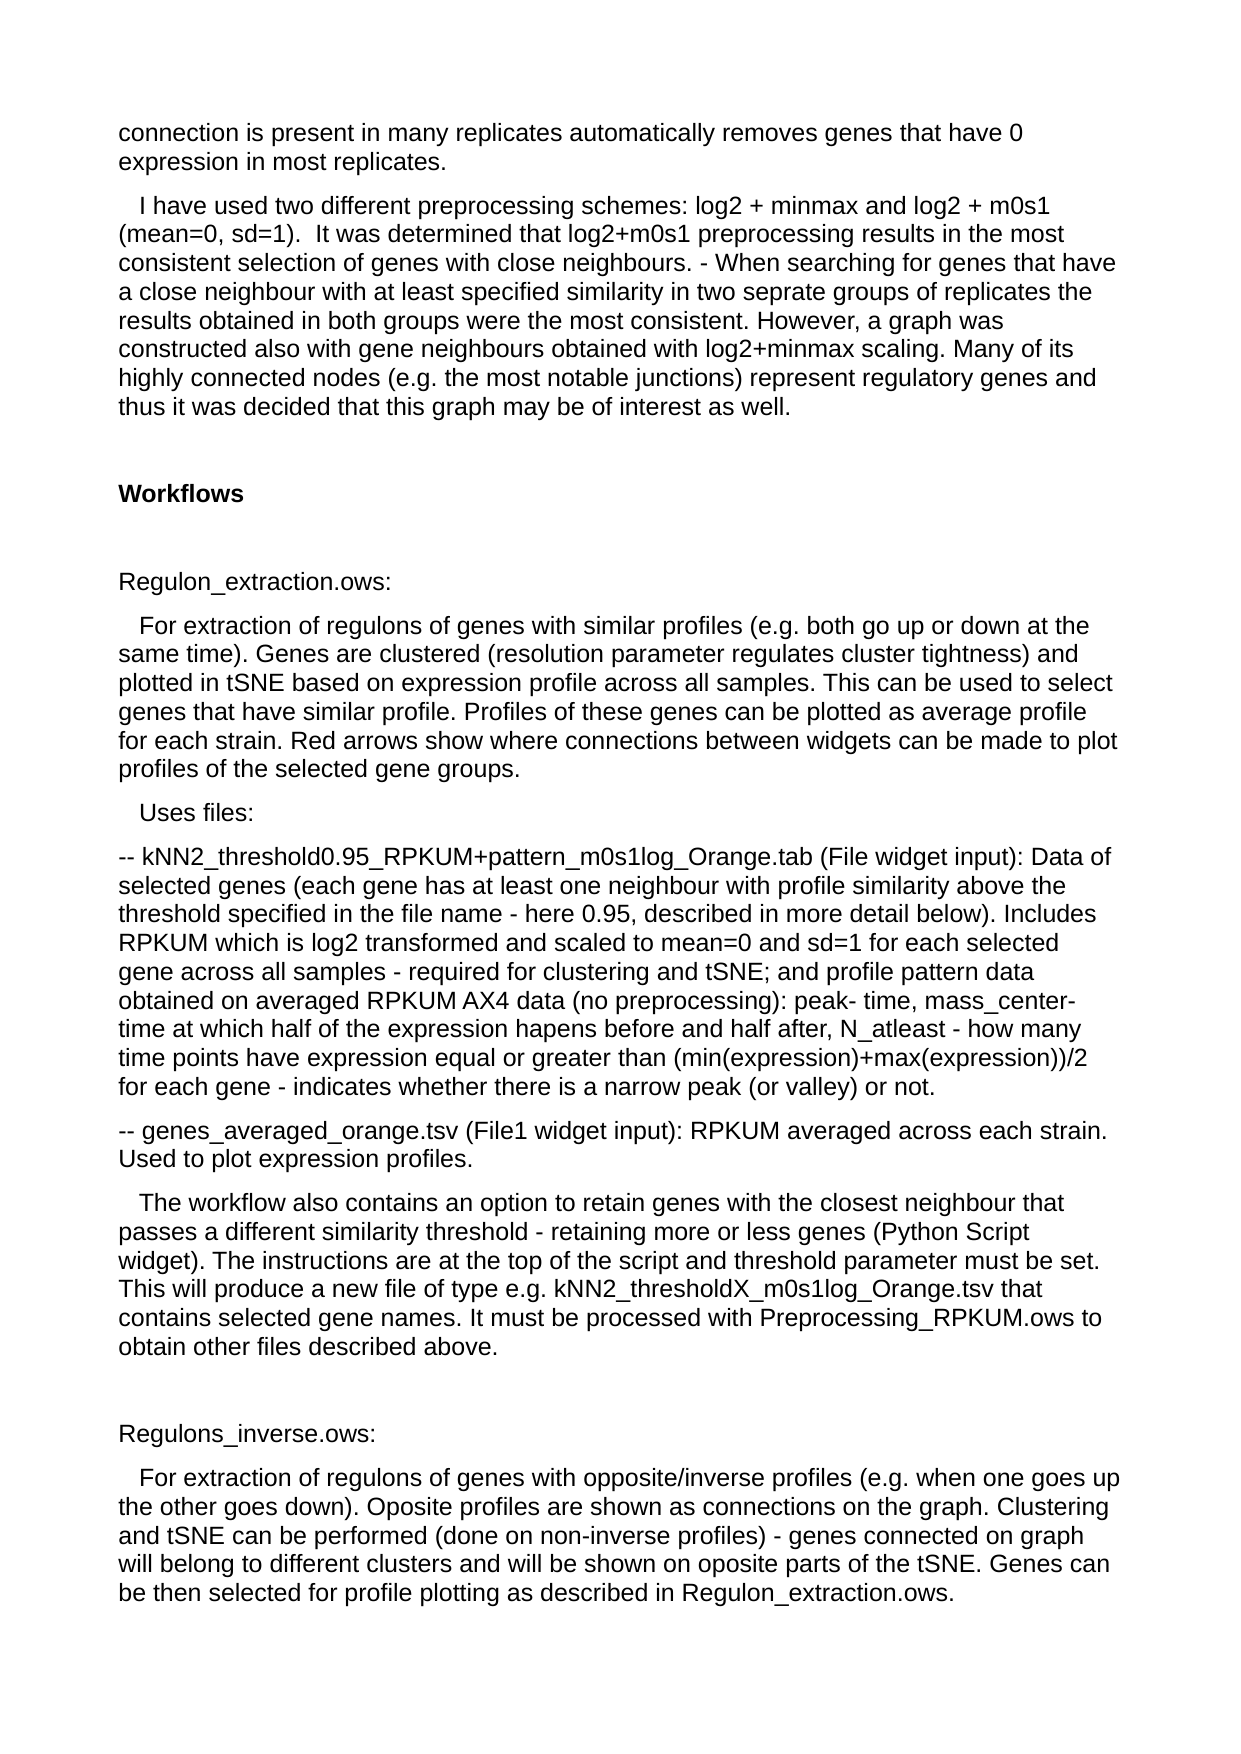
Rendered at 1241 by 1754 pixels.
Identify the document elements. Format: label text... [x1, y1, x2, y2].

text connection is present in many replicates automatically removes genes that have 0 expression in most replicates. [118, 118, 1122, 176]
text Workflows [118, 479, 1122, 508]
text -- kNN2_threshold0.95_RPKUM+pattern_m0s1log_Orange.tab (File widget input): Data of selected genes (each gene has at least one neighbour with profile similarity above the threshold specified in the file name - here 0.95, described in more detail below). Includes RPKUM which is log2 transformed and scaled to mean=0 and sd=1 for each selected gene across all samples - required for clustering and tSNE; and profile pattern data obtained on averaged RPKUM AX4 data (no preprocessing): peak- time, mass_center- time at which half of the expression hapens before and half after, N_atleast - how many time points have expression equal or greater than (min(expression)+max(expression))/2 for each gene - indicates whether there is a narrow peak (or valley) or not. [118, 842, 1122, 1101]
text -- genes_averaged_orange.tsv (File1 widget input): RPKUM averaged across each strain. Used to plot expression profiles. [118, 1116, 1122, 1173]
text For extraction of regulons of genes with opposite/inverse profiles (e.g. when one goes up the other goes down). Oposite profiles are shown as connections on the graph. Clustering and tSNE can be performed (done on non-inverse profiles) - genes connected on graph will belong to different clusters and will be shown on oposite parts of the tSNE. Genes can be then selected for profile plotting as described in Regulon_extraction.ows. [118, 1463, 1122, 1607]
text Regulons_inverse.ows: [118, 1419, 1122, 1448]
text I have used two different preprocessing schemes: log2 + minmax and log2 + m0s1 (mean=0, sd=1). It was determined that log2+m0s1 preprocessing results in the most consistent selection of genes with close neighbours. - When searching for genes that have a close neighbour with at least specified similarity in two seprate groups of replicates the results obtained in both groups were the most consistent. However, a graph was constructed also with gene neighbours obtained with log2+minmax scaling. Many of its highly connected nodes (e.g. the most notable junctions) represent regulatory genes and thus it was decided that this graph may be of interest as well. [118, 191, 1122, 421]
text Uses files: [118, 798, 1122, 827]
text Regulon_extraction.ows: [118, 567, 1122, 596]
text The workflow also contains an option to retain genes with the closest neighbour that passes a different similarity threshold - retaining more or less genes (Python Script widget). The instructions are at the top of the script and threshold parameter must be set. This will produce a new file of type e.g. kNN2_thresholdX_m0s1log_Orange.tsv that contains selected gene names. It must be processed with Preprocessing_RPKUM.ows to obtain other files described above. [118, 1188, 1122, 1361]
text For extraction of regulons of genes with similar profiles (e.g. both go up or down at the same time). Genes are clustered (resolution parameter regulates cluster tightness) and plotted in tSNE based on expression profile across all samples. This can be used to select genes that have similar profile. Profiles of these genes can be plotted as average profile for each strain. Red arrows show where connections between widgets can be made to plot profiles of the selected gene groups. [118, 611, 1122, 783]
